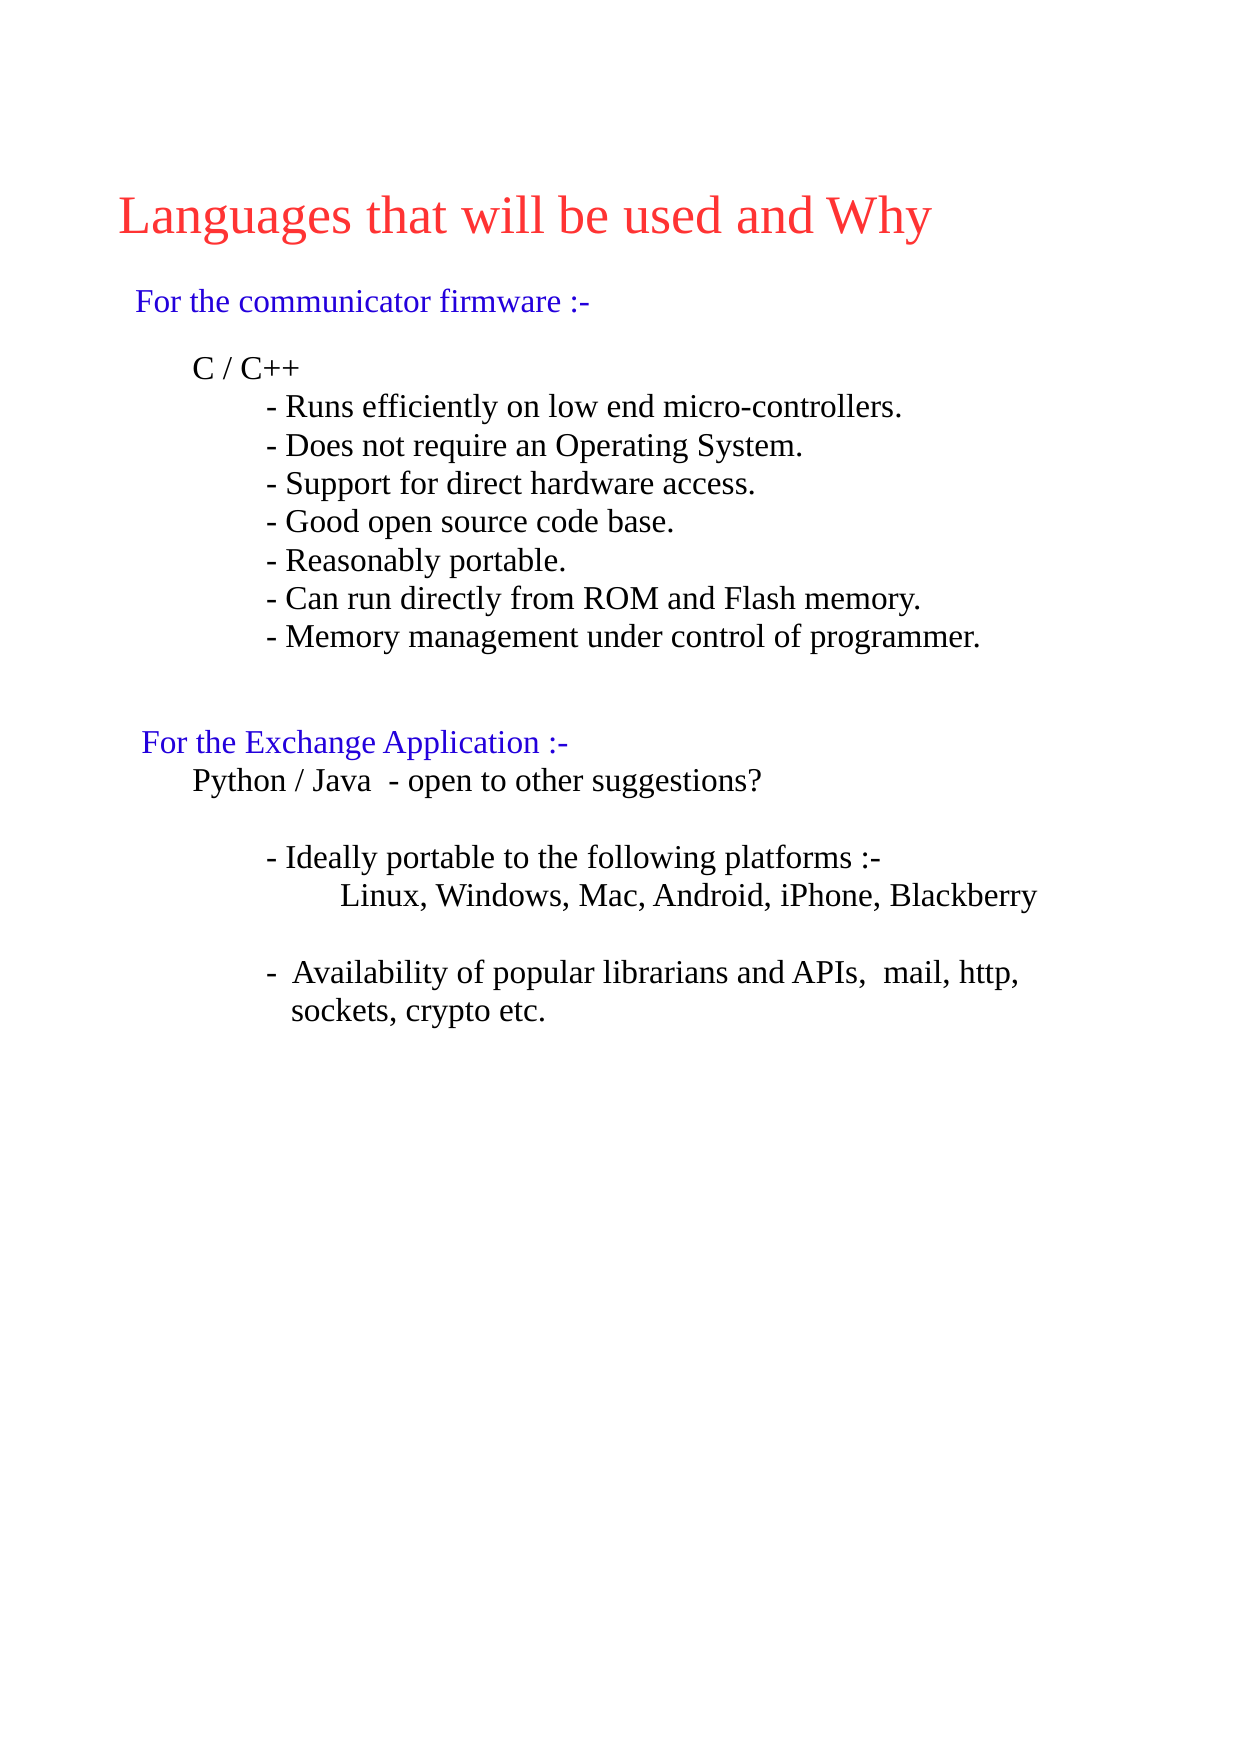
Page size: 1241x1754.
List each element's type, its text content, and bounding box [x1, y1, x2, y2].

text Python / Java - open to other suggestions? [118, 760, 1122, 798]
text - Ideally portable to the following platforms :- [118, 837, 1122, 875]
text - Runs efficiently on low end micro-controllers. [118, 386, 1122, 425]
text - Memory management under control of programmer. [118, 616, 1122, 655]
text - Support for direct hardware access. [118, 463, 1122, 501]
text - Does not require an Operating System. [118, 425, 1122, 463]
text - Can run directly from ROM and Flash memory. [118, 578, 1122, 616]
text - Good open source code base. [118, 501, 1122, 540]
text - Availability of popular librarians and APIs, mail, http, sockets, crypto etc. [118, 952, 1122, 1028]
text For the communicator firmware :- [118, 281, 1122, 319]
text Linux, Windows, Mac, Android, iPhone, Blackberry [118, 875, 1122, 913]
text Languages that will be used and Why [118, 183, 1122, 245]
text C / C++ [118, 348, 1122, 386]
text For the Exchange Application :- [118, 722, 1122, 760]
text - Reasonably portable. [118, 540, 1122, 578]
